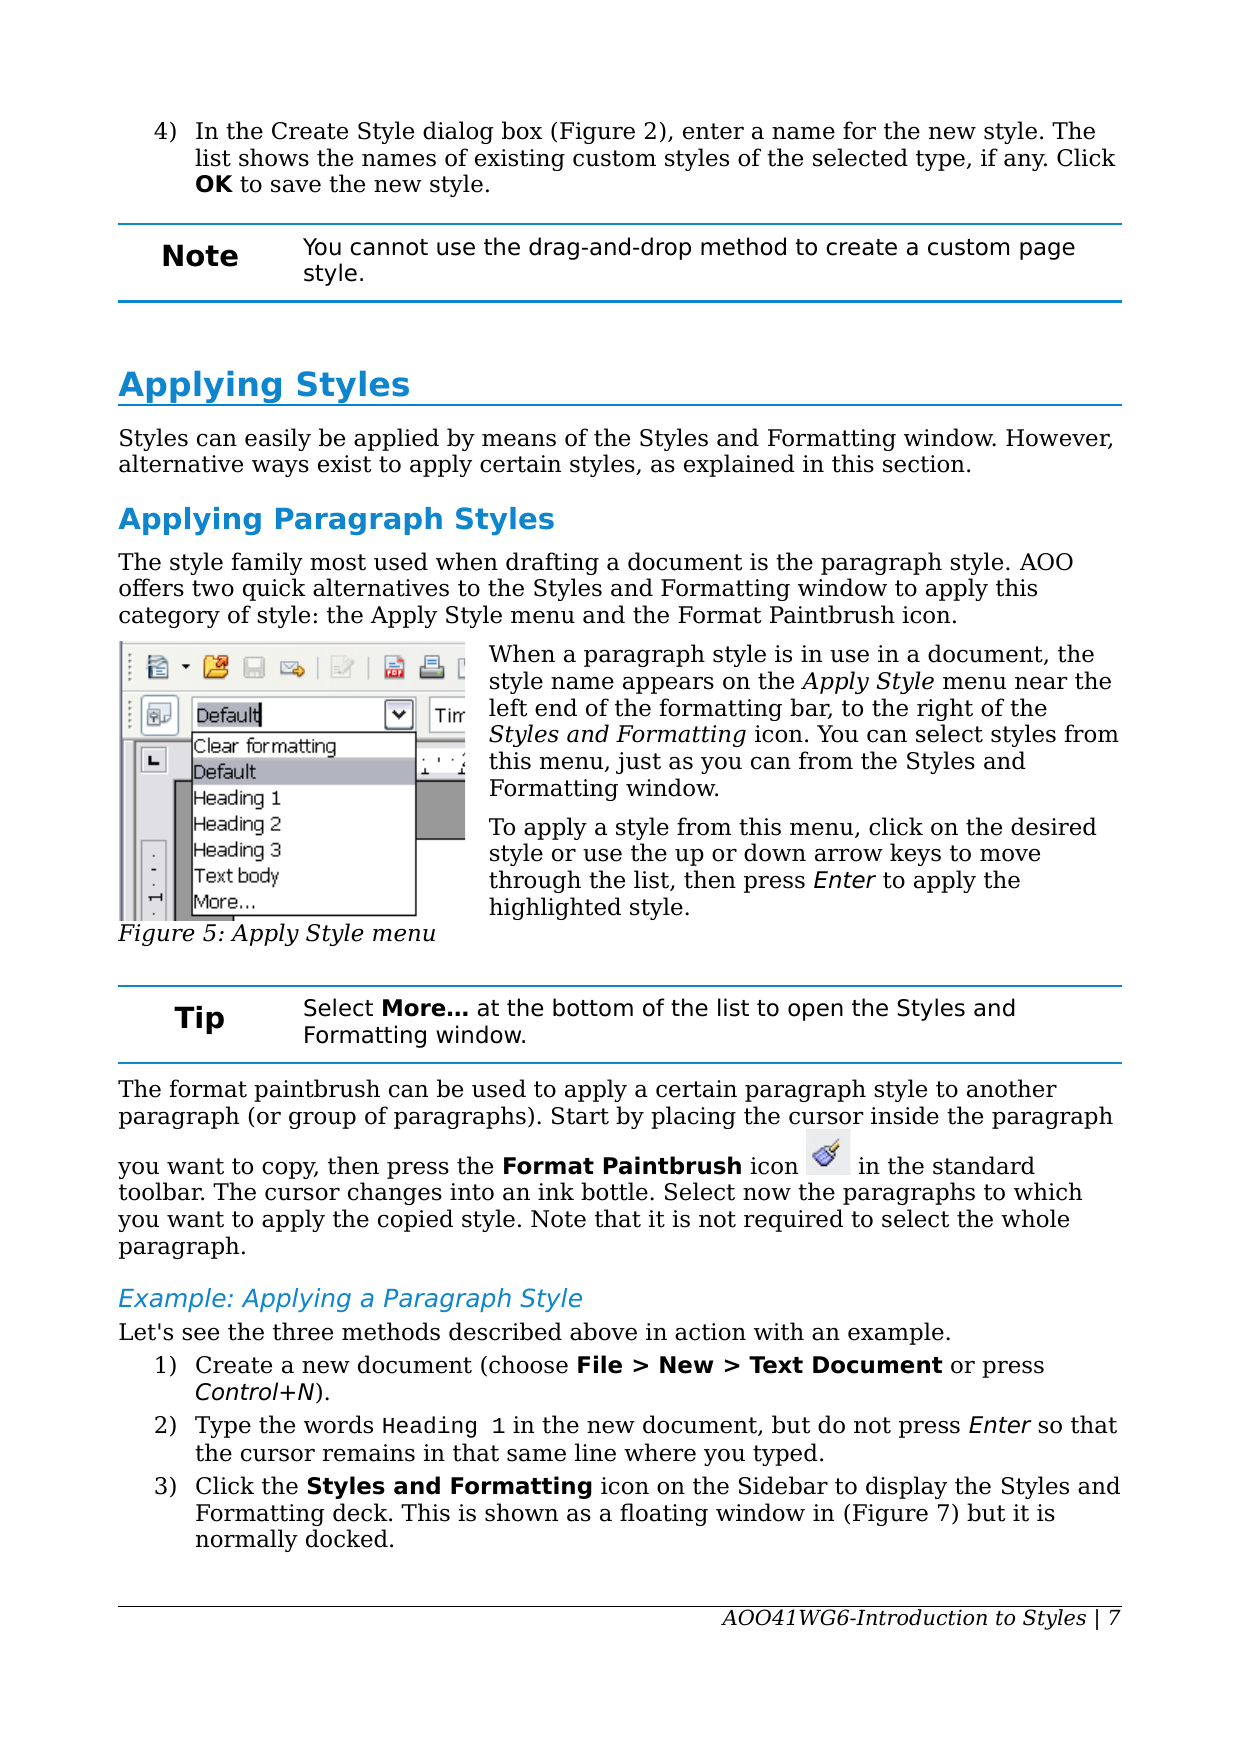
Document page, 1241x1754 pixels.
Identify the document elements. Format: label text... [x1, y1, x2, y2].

subtitle Applying Paragraph Styles [118, 502, 1122, 536]
text The style family most used when drafting a document is the paragraph style. AOO offers two quick alternatives to the Styles and Formatting window to apply this category of style: the Apply Style menu and the Format Paintbrush icon. [118, 549, 1122, 629]
text Figure 5: Apply Style menu [118, 921, 465, 947]
subtitle Applying Styles [118, 365, 1122, 404]
table_header You cannot use the drag-and-drop method to create a custom page style. [281, 225, 1122, 300]
table_header Note [118, 225, 281, 300]
table_header Tip [118, 987, 281, 1062]
list Click the Styles and Formatting icon on the Sidebar to display the Styles and Formatting deck. This is shown as a floating window in (Figure 7) but it is normally docked. [177, 1473, 1122, 1553]
picture [806, 1129, 851, 1175]
text Styles can easily be applied by means of the Styles and Formatting window. However, alternative ways exist to apply certain styles, as explained in this section. [118, 425, 1122, 478]
picture [118, 641, 465, 921]
list In the Create Style dialog box (Figure 2), enter a name for the new style. The list shows the names of existing custom styles of the selected type, if any. Click OK to save the new style. [177, 118, 1122, 198]
list Type the words Heading 1 in the new document, but do not press Enter so that the cursor remains in that same line where you typed. [177, 1412, 1122, 1467]
text The format paintbrush can be used to apply a certain paragraph style to another paragraph (or group of paragraphs). Start by placing the cursor inside the paragraph you want to copy, then press the Format Paintbrush icon in the standard toolbar. The cursor changes into an ink bottle. Select now the paragraphs to which you want to apply the copied style. Note that it is not required to select the whole paragraph. [118, 1076, 1122, 1259]
subtitle Example: Applying a Paragraph Style [118, 1284, 1122, 1313]
table_header Select More… at the bottom of the list to open the Styles and Formatting window. [281, 987, 1122, 1062]
list Create a new document (choose File > New > Text Document or press Control+N). [177, 1353, 1122, 1406]
text To apply a style from this menu, click on the desired style or use the up or down arrow keys to move through the list, then press Enter to apply the highlighted style. [465, 814, 1122, 921]
text When a paragraph style is in use in a document, the style name appears on the Apply Style menu near the left end of the formatting bar, to the right of the Styles and Formatting icon. You can select styles from this menu, just as you can from the Styles and Formatting window. [465, 641, 1122, 801]
list Let's see the three methods described above in action with an example. [118, 1319, 1122, 1346]
